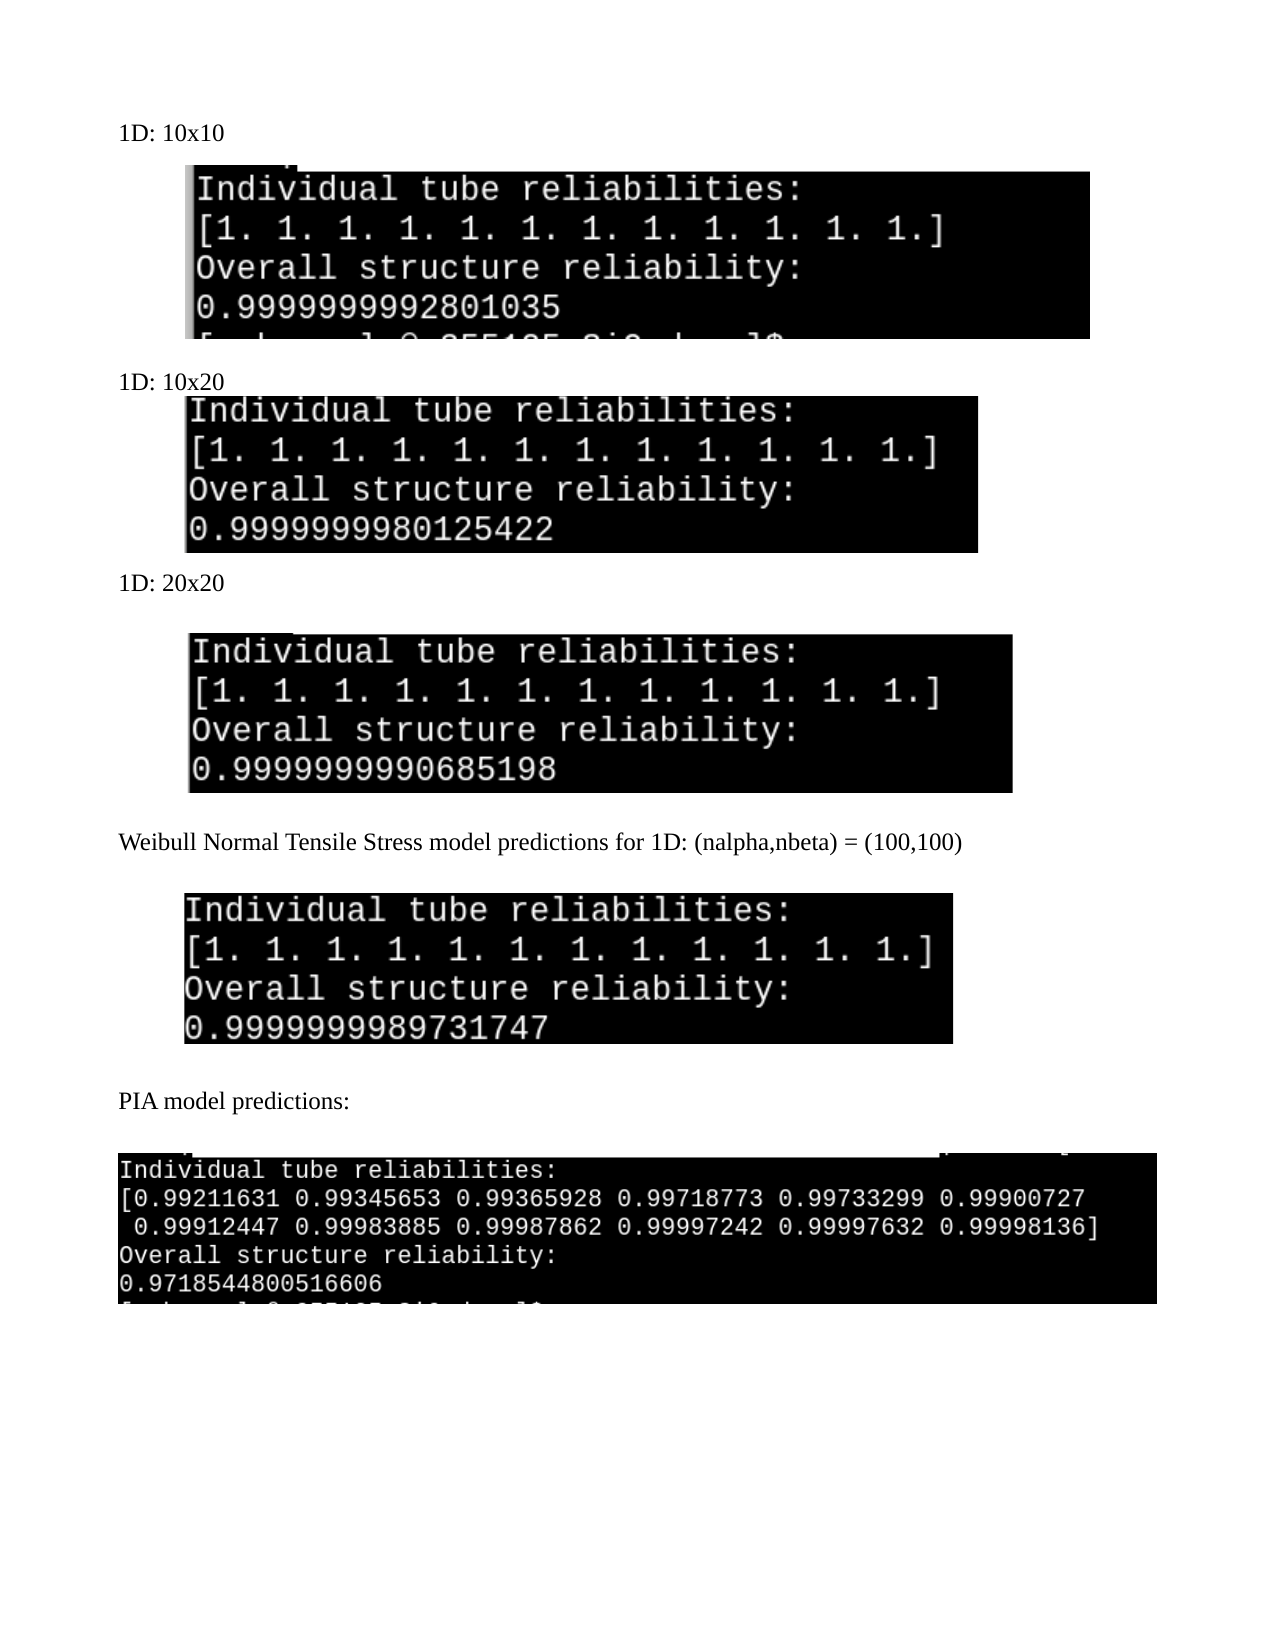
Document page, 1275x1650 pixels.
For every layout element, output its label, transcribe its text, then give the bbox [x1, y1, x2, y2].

picture [185, 165, 1090, 339]
text 1D: 10x20 [118, 367, 1157, 396]
picture [118, 1153, 1157, 1304]
picture [184, 893, 954, 1044]
picture [187, 633, 1013, 793]
text Weibull Normal Tensile Stress model predictions for 1D: (nalpha,nbeta) = (100,100) [118, 827, 1157, 856]
text PIA model predictions: [118, 1086, 1157, 1115]
picture [184, 396, 979, 553]
text 1D: 10x10 [118, 118, 1157, 147]
text 1D: 20x20 [118, 568, 1157, 597]
